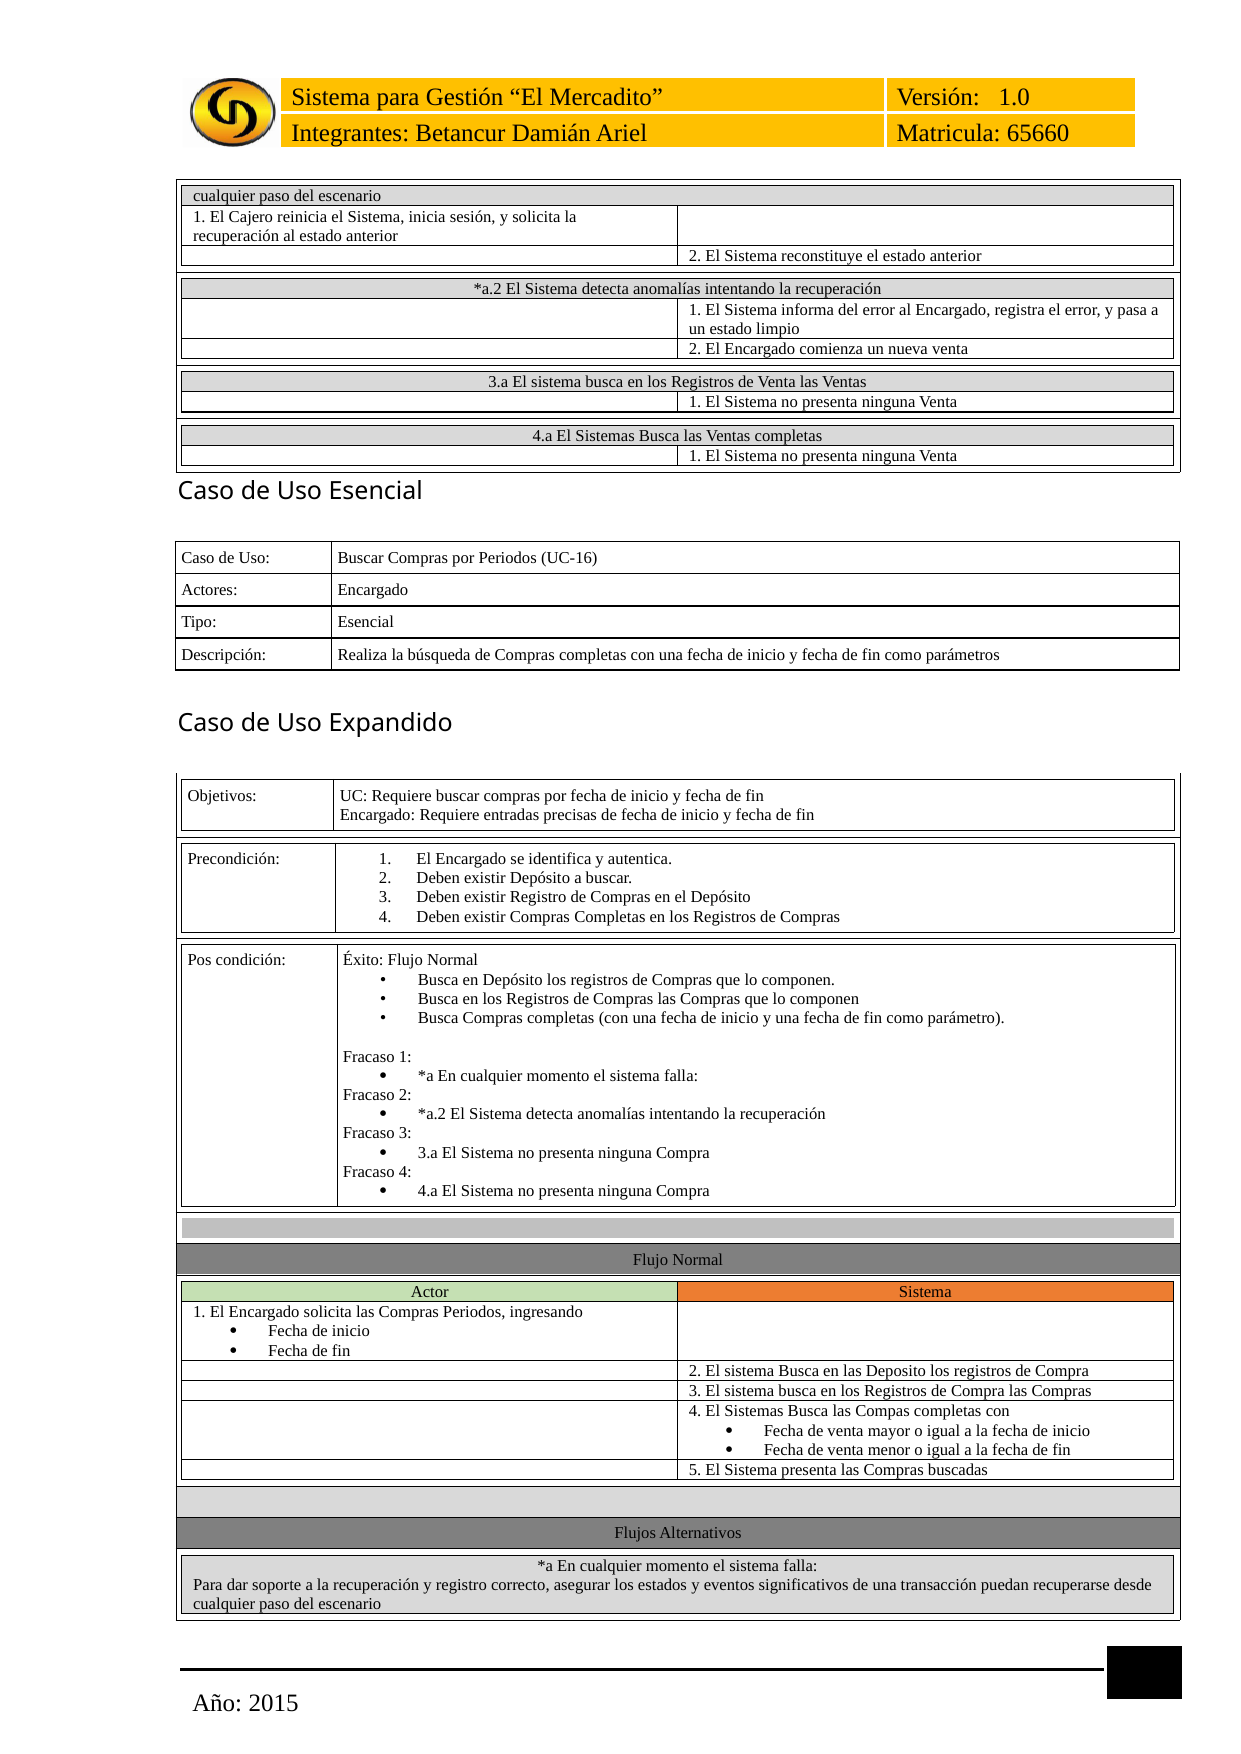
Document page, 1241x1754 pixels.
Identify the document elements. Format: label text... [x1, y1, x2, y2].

table_header Caso de Uso: [176, 542, 331, 573]
table_cell [182, 446, 677, 465]
table_cell [182, 1401, 677, 1459]
table_cell [182, 1381, 677, 1400]
table_cell 2. El Sistema reconstituye el estado anterior [678, 246, 1173, 265]
table_cell [182, 339, 677, 358]
table_header *a En cualquier momento el sistema falla: Para dar soporte a la recuperación y registro correcto, asegurar los estados y eventos significativos de una transacción puedan recuperarse desde cualquier paso del escenario [182, 1556, 1173, 1613]
table_cell [177, 1487, 1180, 1517]
table_header El Encargado se identifica y autentica. Deben existir Depósito a buscar. Deben existir Registro de Compras en el Depósito Deben existir Compras Completas en los Registros de Compras [336, 844, 1174, 931]
table_cell Tipo: [176, 607, 331, 637]
table_header Sistema [678, 1282, 1173, 1301]
table_cell 4. El Sistemas Busca las Compas completas con Fecha de venta mayor o igual a la fecha de inicio Fecha de venta menor o igual a la fecha de fin [678, 1401, 1173, 1459]
table_cell [177, 180, 1180, 272]
table_header [177, 773, 1180, 836]
table_cell Esencial [332, 607, 1179, 637]
table_cell [678, 1302, 1173, 1360]
table_header cualquier paso del escenario [182, 186, 1173, 205]
text Caso de Uso Expandido [177, 705, 1152, 739]
table_cell [177, 419, 1180, 472]
table_cell Flujos Alternativos [177, 1518, 1180, 1548]
table_cell [177, 1213, 1180, 1243]
table_cell 5. El Sistema presenta las Compras buscadas [678, 1460, 1173, 1479]
table_header 3.a El sistema busca en los Registros de Venta las Ventas [182, 372, 1173, 391]
table_cell 2. El Encargado comienza un nueva venta [678, 339, 1173, 358]
table_cell 1. El Encargado solicita las Compras Periodos, ingresando Fecha de inicio Fecha de fin [182, 1302, 677, 1360]
table_cell [177, 838, 1180, 938]
table_header Actor [182, 1282, 677, 1301]
table_header UC: Requiere buscar compras por fecha de inicio y fecha de fin Encargado: Requiere entradas precisas de fecha de inicio y fecha de fin [334, 780, 1174, 829]
table_cell [678, 206, 1173, 245]
table_header Buscar Compras por Periodos (UC-16) [332, 542, 1179, 573]
table_cell Encargado [332, 574, 1179, 605]
table_cell Actores: [176, 574, 331, 605]
table_cell [182, 246, 677, 265]
table_header Precondición: [182, 844, 335, 931]
table_cell 1. El Sistema informa del error al Encargado, registra el error, y pasa a un estado limpio [678, 299, 1173, 338]
table_header Éxito: Flujo Normal Busca en Depósito los registros de Compras que lo componen. Busca en los Registros de Compras las Compras que lo componen Busca Compras completas (con una fecha de inicio y una fecha de fin como parámetro). Fracaso 1: *a En cualquier momento el sistema falla: Fracaso 2: *a.2 El Sistema detecta anomalías intentando la recuperación Fracaso 3: 3.a El Sistema no presenta ninguna Compra Fracaso 4: 4.a El Sistema no presenta ninguna Compra [338, 945, 1175, 1206]
table_cell [177, 939, 1180, 1212]
table_cell [182, 1460, 677, 1479]
table_cell [182, 299, 677, 338]
table_header *a.2 El Sistema detecta anomalías intentando la recuperación [182, 279, 1173, 298]
table_header Pos condición: [182, 945, 337, 1206]
table_cell [182, 1361, 677, 1380]
table_cell Flujo Normal [177, 1244, 1180, 1274]
table_cell 1. El Cajero reinicia el Sistema, inicia sesión, y solicita la recuperación al estado anterior [182, 206, 677, 245]
table_cell [177, 273, 1180, 365]
table_cell 3. El sistema busca en los Registros de Compra las Compras [678, 1381, 1173, 1400]
table_cell 2. El sistema Busca en las Deposito los registros de Compra [678, 1361, 1173, 1380]
table_cell [177, 1276, 1180, 1486]
table_cell 1. El Sistema no presenta ninguna Venta [678, 446, 1173, 465]
table_cell Realiza la búsqueda de Compras completas con una fecha de inicio y fecha de fin como parámetros [332, 639, 1179, 669]
table_cell 1. El Sistema no presenta ninguna Venta [678, 392, 1173, 411]
text Caso de Uso Esencial [177, 473, 1152, 506]
table_cell Descripción: [176, 639, 331, 669]
table_header 4.a El Sistemas Busca las Ventas completas [182, 426, 1173, 445]
table_cell [177, 366, 1180, 418]
table_cell [182, 392, 677, 411]
table_header Objetivos: [182, 780, 333, 829]
table_cell [177, 1549, 1180, 1620]
